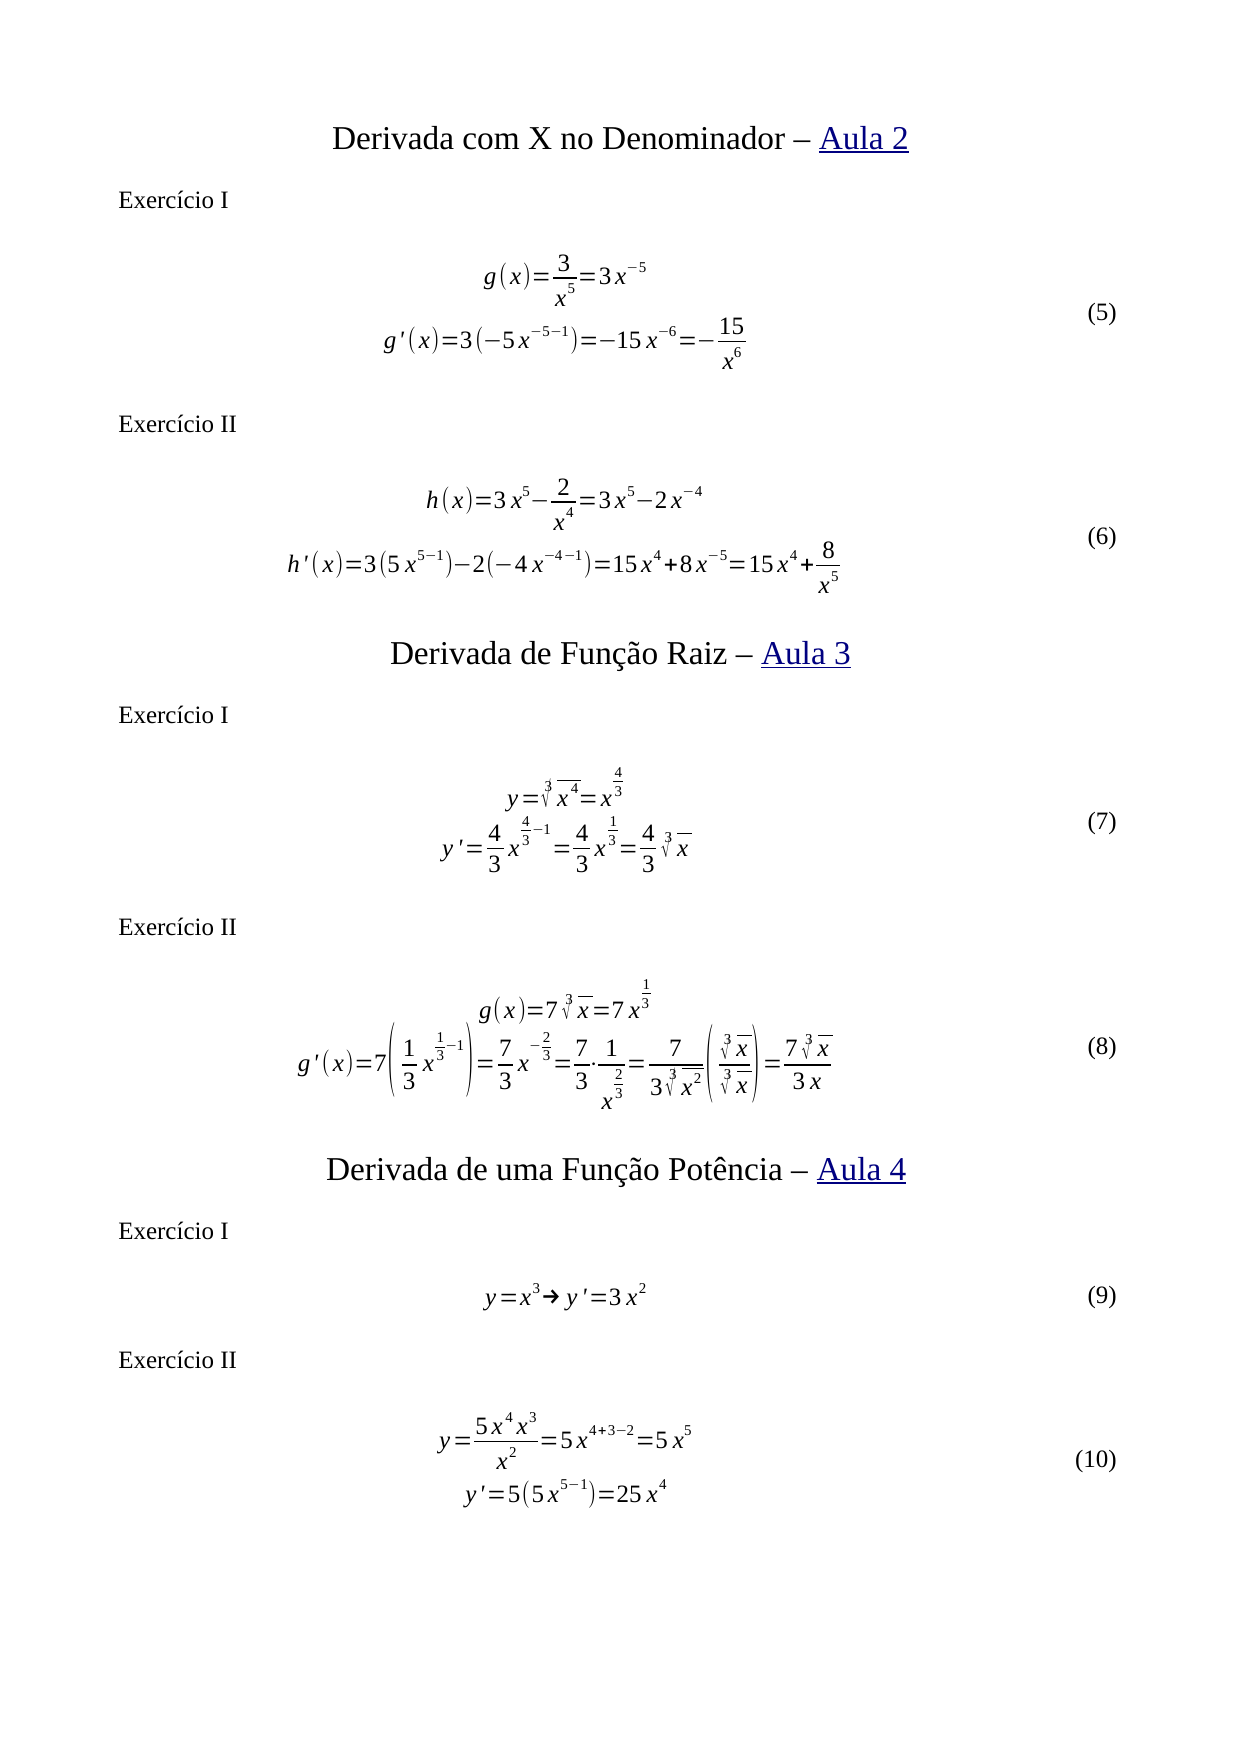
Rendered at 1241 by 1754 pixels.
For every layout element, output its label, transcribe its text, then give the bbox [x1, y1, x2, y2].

table_header (5) [1010, 243, 1122, 381]
table_header [118, 970, 1010, 1120]
text Exercício II [118, 1345, 1122, 1374]
table_header (7) [1010, 758, 1122, 884]
table_header [118, 1274, 1010, 1316]
table_header (6) [1010, 467, 1122, 604]
text Exercício II [118, 912, 1122, 941]
table_header (10) [1010, 1403, 1122, 1513]
table_header [118, 243, 1010, 381]
text Exercício II [118, 409, 1122, 438]
text Exercício I [118, 700, 1122, 729]
table_header [118, 758, 1010, 884]
text Exercício I [118, 185, 1122, 214]
table_header (9) [1010, 1274, 1122, 1316]
table_header [118, 467, 1010, 604]
text Derivada de uma Função Potência – Aula 4 [118, 1149, 1122, 1187]
text Derivada com X no Denominador – Aula 2 [118, 118, 1122, 156]
table_header (8) [1010, 970, 1122, 1120]
text Exercício I [118, 1216, 1122, 1245]
text Derivada de Função Raiz – Aula 3 [118, 633, 1122, 672]
table_header [118, 1403, 1010, 1513]
